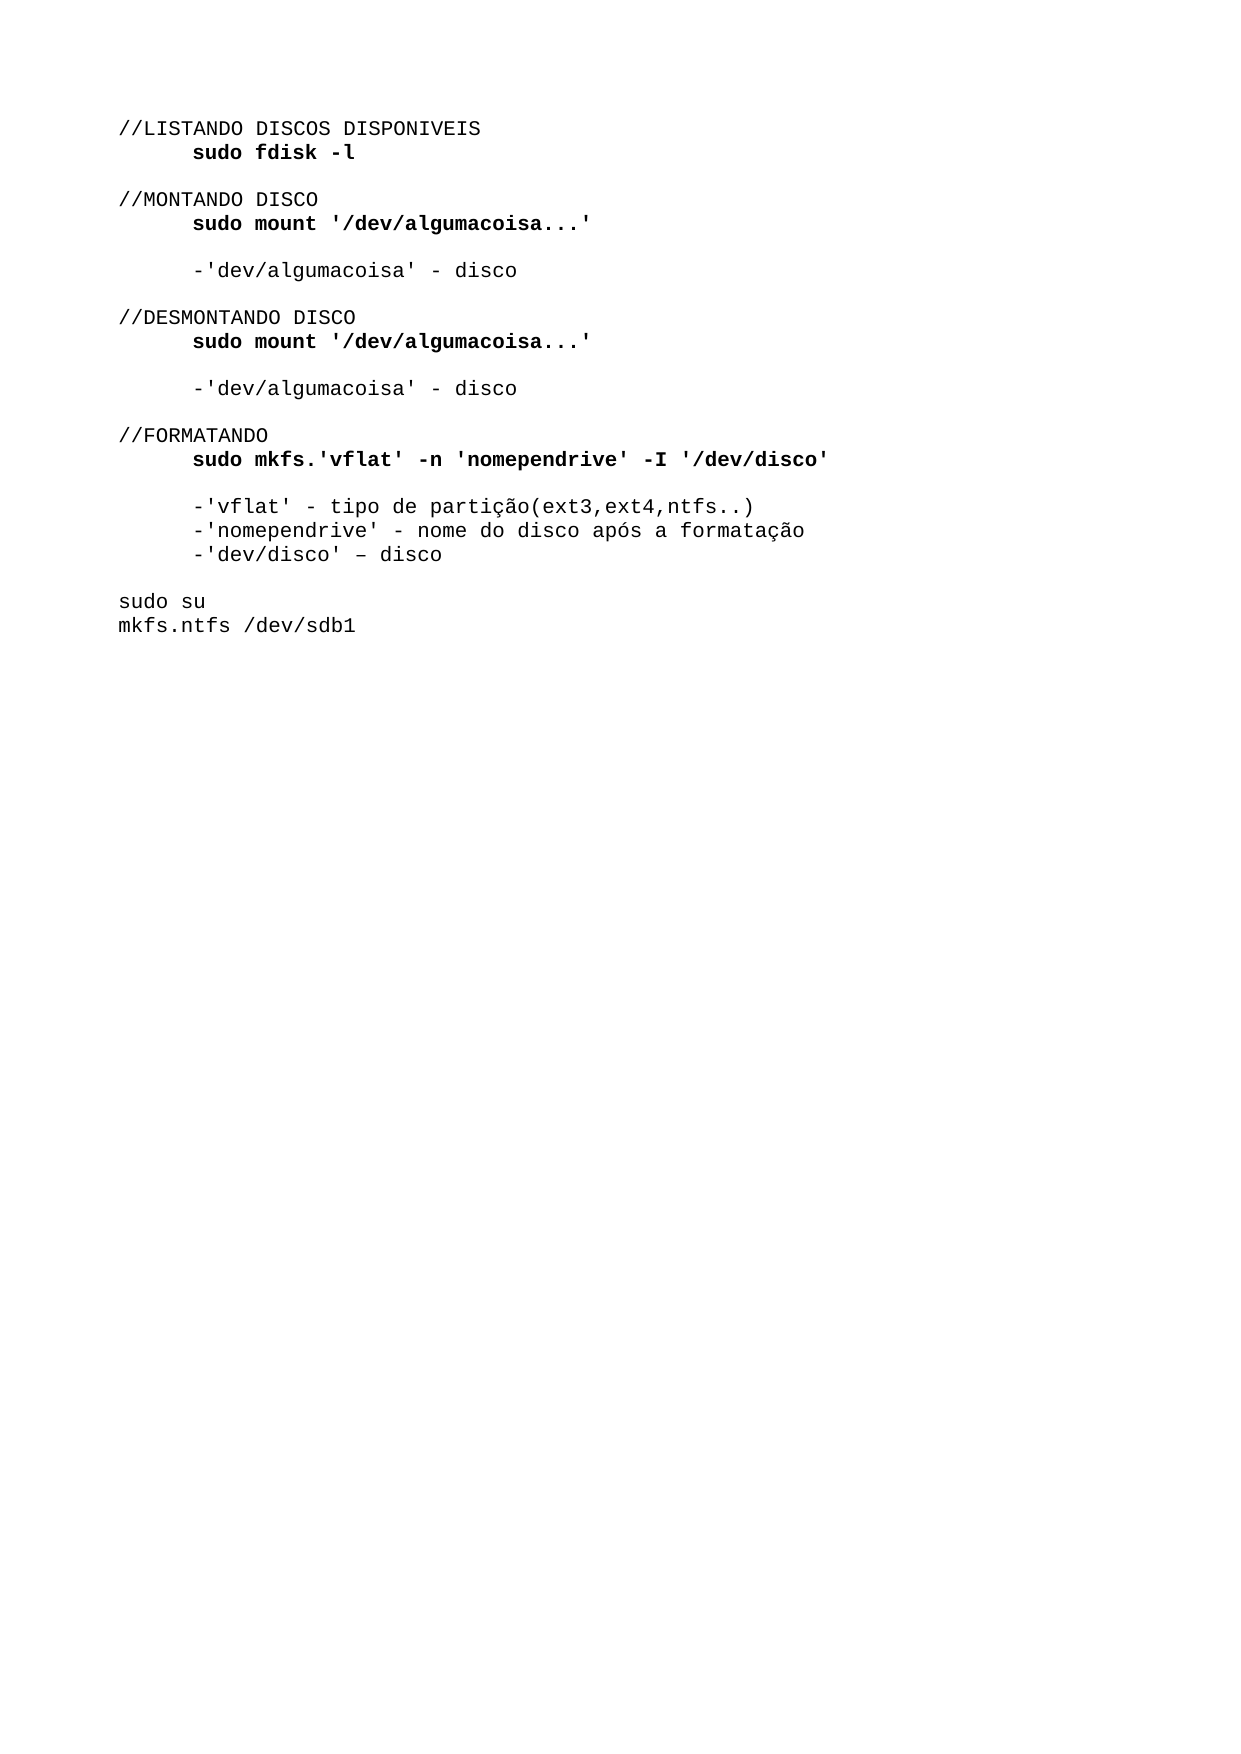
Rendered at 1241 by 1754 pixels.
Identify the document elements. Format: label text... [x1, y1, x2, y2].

text sudo fdisk -l [118, 142, 1122, 165]
text //FORMATANDO [118, 426, 1122, 449]
text //LISTANDO DISCOS DISPONIVEIS [118, 118, 1122, 142]
text sudo mount '/dev/algumacoisa...' [118, 213, 1122, 236]
text //MONTANDO DISCO [118, 189, 1122, 213]
text -'dev/disco' – disco [118, 544, 1122, 567]
text //DESMONTANDO DISCO [118, 307, 1122, 331]
text sudo mount '/dev/algumacoisa...' [118, 331, 1122, 354]
text sudo mkfs.'vflat' -n 'nomependrive' -I '/dev/disco' [118, 449, 1122, 473]
text -'dev/algumacoisa' - disco [118, 260, 1122, 284]
text -'nomependrive' - nome do disco após a formatação [118, 520, 1122, 544]
text mkfs.ntfs /dev/sdb1 [118, 615, 1122, 638]
text -'dev/algumacoisa' - disco [118, 378, 1122, 402]
text sudo su [118, 591, 1122, 615]
text -'vflat' - tipo de partição(ext3,ext4,ntfs..) [118, 496, 1122, 520]
